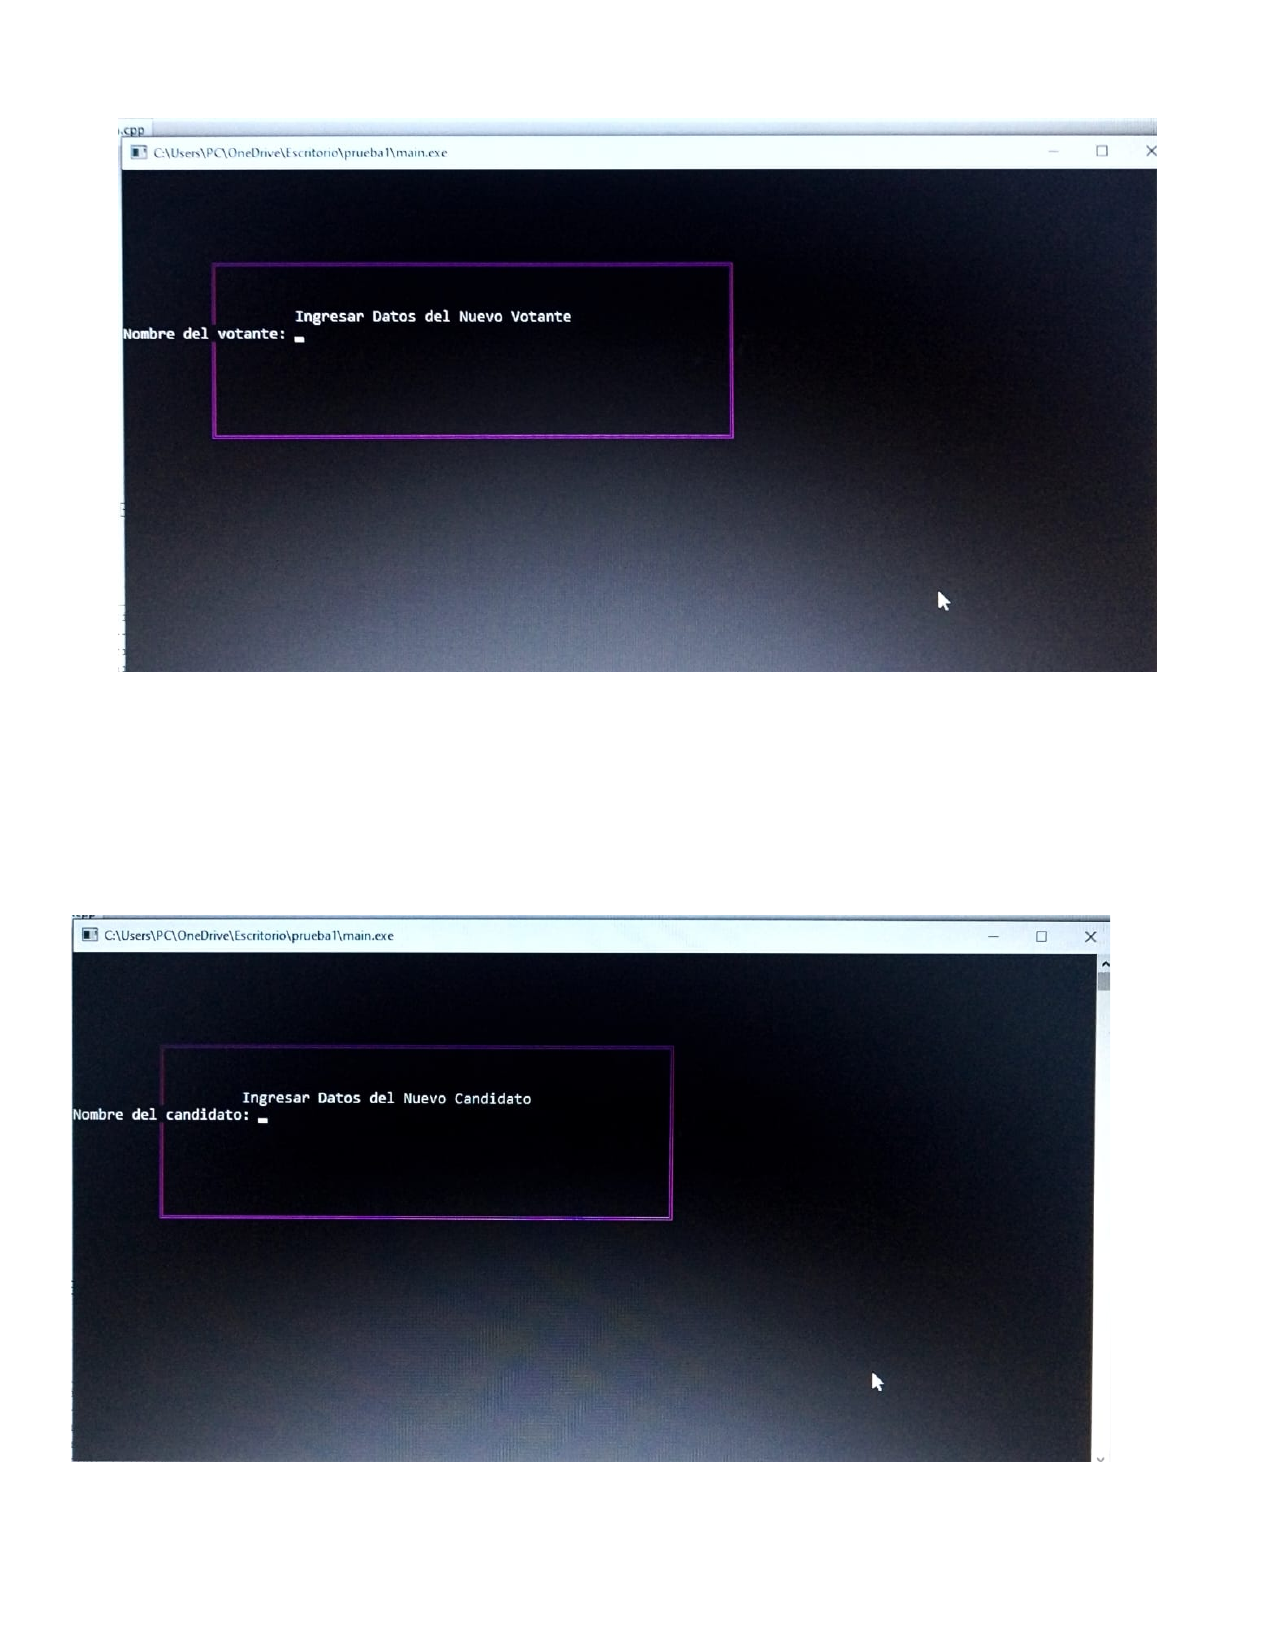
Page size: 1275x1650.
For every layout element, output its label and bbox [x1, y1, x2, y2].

picture [118, 118, 1157, 672]
picture [71, 915, 1111, 1462]
